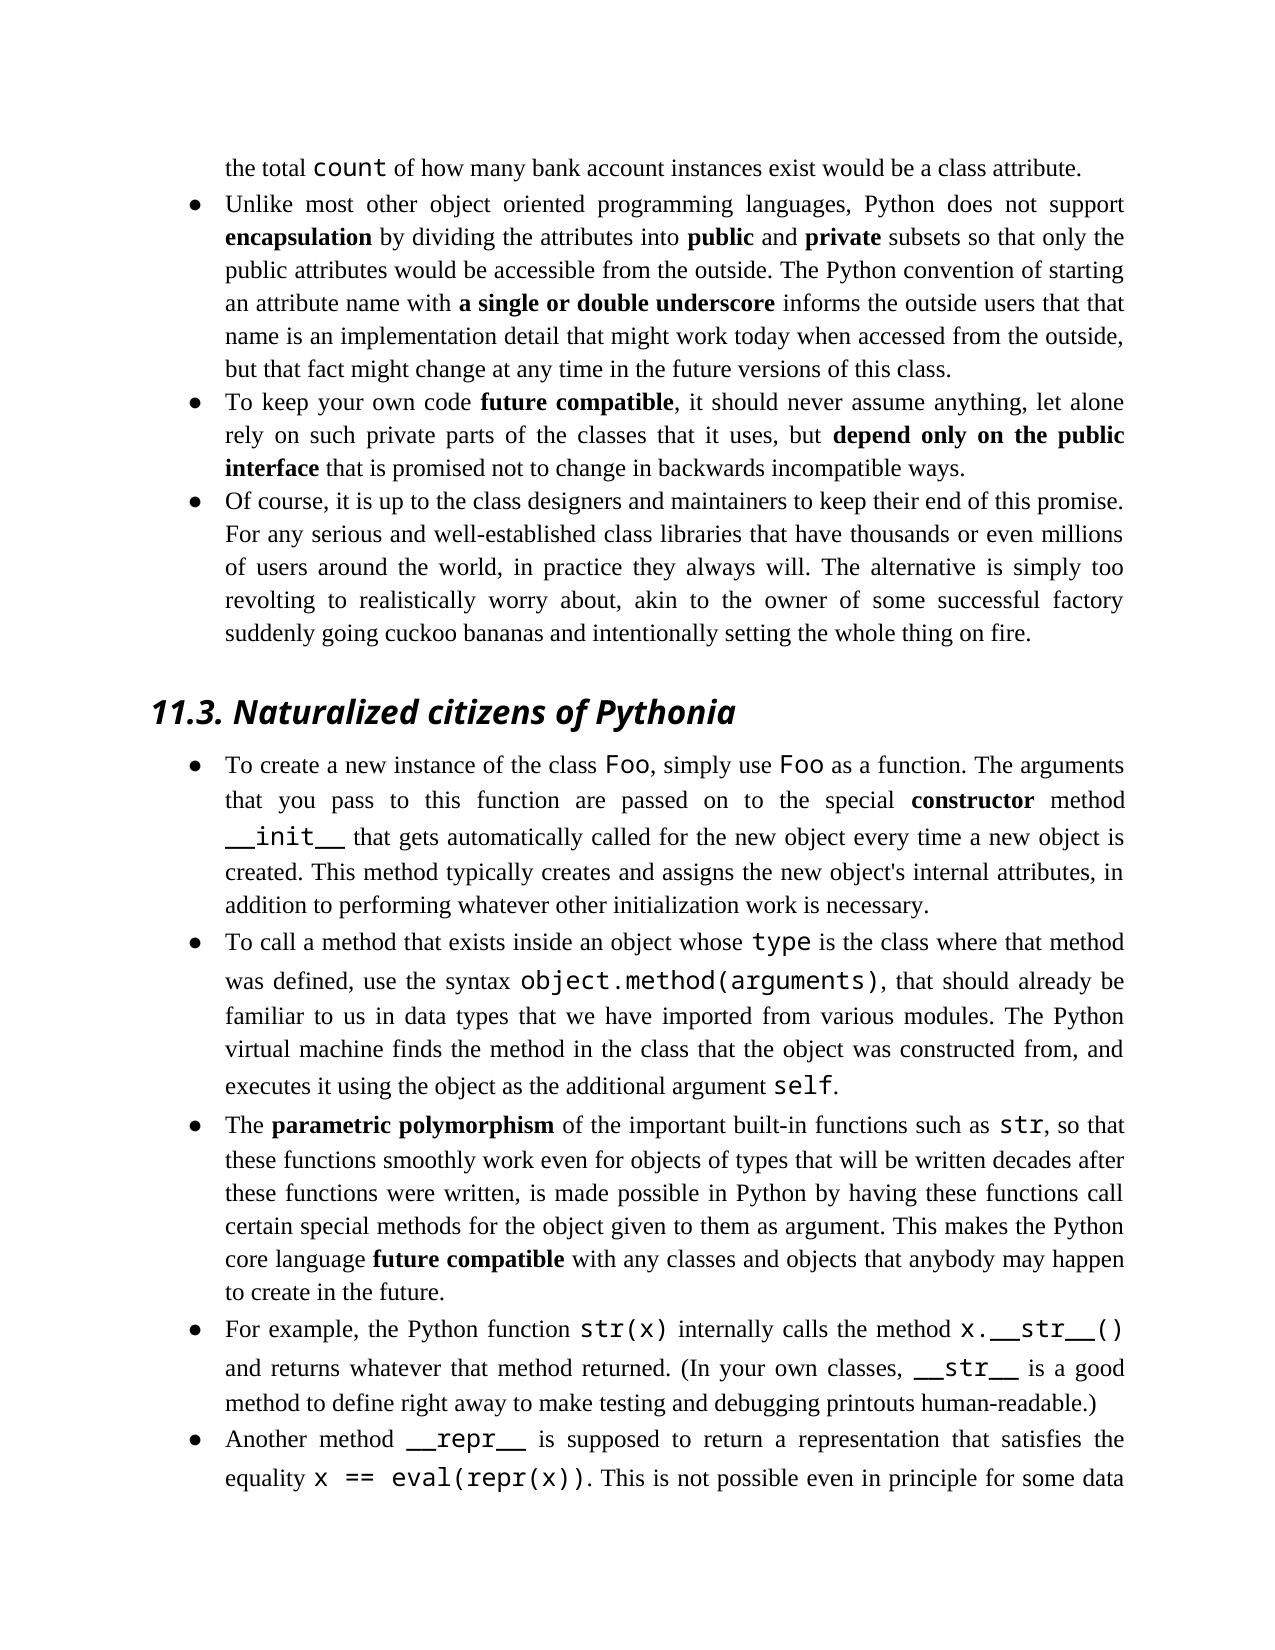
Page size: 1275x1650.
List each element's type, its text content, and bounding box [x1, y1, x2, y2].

list To create a new instance of the class Foo, simply use Foo as a function. The arguments that you pass to this function are passed on to the special constructor method __init__ that gets automatically called for the new object every time a new object is created. This method typically creates and assigns the new object's internal attributes, in addition to performing whatever other initialization work is necessary. [187, 747, 1125, 919]
list Another method __repr__ is supposed to return a representation that satisfies the equality x == eval(repr(x)). This is not possible even in principle for some data [187, 1421, 1125, 1494]
list Of course, it is up to the class designers and maintainers to keep their end of this promise. For any serious and well-established class libraries that have thousands or even millions of users around the world, in practice they always will. The alternative is simply too revolting to realistically worry about, akin to the owner of some successful factory suddenly going cuckoo bananas and intentionally setting the whole thing on fire. [187, 486, 1125, 647]
list The parametric polymorphism of the important built-in functions such as str, so that these functions smoothly work even for objects of types that will be written decades after these functions were written, is made possible in Python by having these functions call certain special methods for the object given to them as argument. This makes the Python core language future compatible with any classes and objects that anybody may happen to create in the future. [187, 1107, 1125, 1306]
list To keep your own code future compatible, it should never assume anything, let alone rely on such private parts of the classes that it uses, but depend only on the public interface that is promised not to change in backwards incompatible ways. [187, 387, 1125, 482]
list the total count of how many bank account instances exist would be a class attribute. [187, 150, 1125, 184]
list For example, the Python function str(x) internally calls the method x.__str__() and returns whatever that method returned. (In your own classes, __str__ is a good method to define right away to make testing and debugging printouts human-readable.) [187, 1310, 1125, 1417]
subtitle 11.3. Naturalized citizens of Pythonia [150, 689, 1125, 734]
list Unlike most other object oriented programming languages, Python does not support encapsulation by dividing the attributes into public and private subsets so that only the public attributes would be accessible from the outside. The Python convention of starting an attribute name with a single or double underscore informs the outside users that that name is an implementation detail that might work today when accessed from the outside, but that fact might change at any time in the future versions of this class. [187, 189, 1125, 383]
list To call a method that exists inside an object whose type is the class where that method was defined, use the syntax object.method(arguments), that should already be familiar to us in data types that we have imported from various modules. The Python virtual machine finds the method in the class that the object was constructed from, and executes it using the object as the additional argument self. [187, 923, 1125, 1102]
